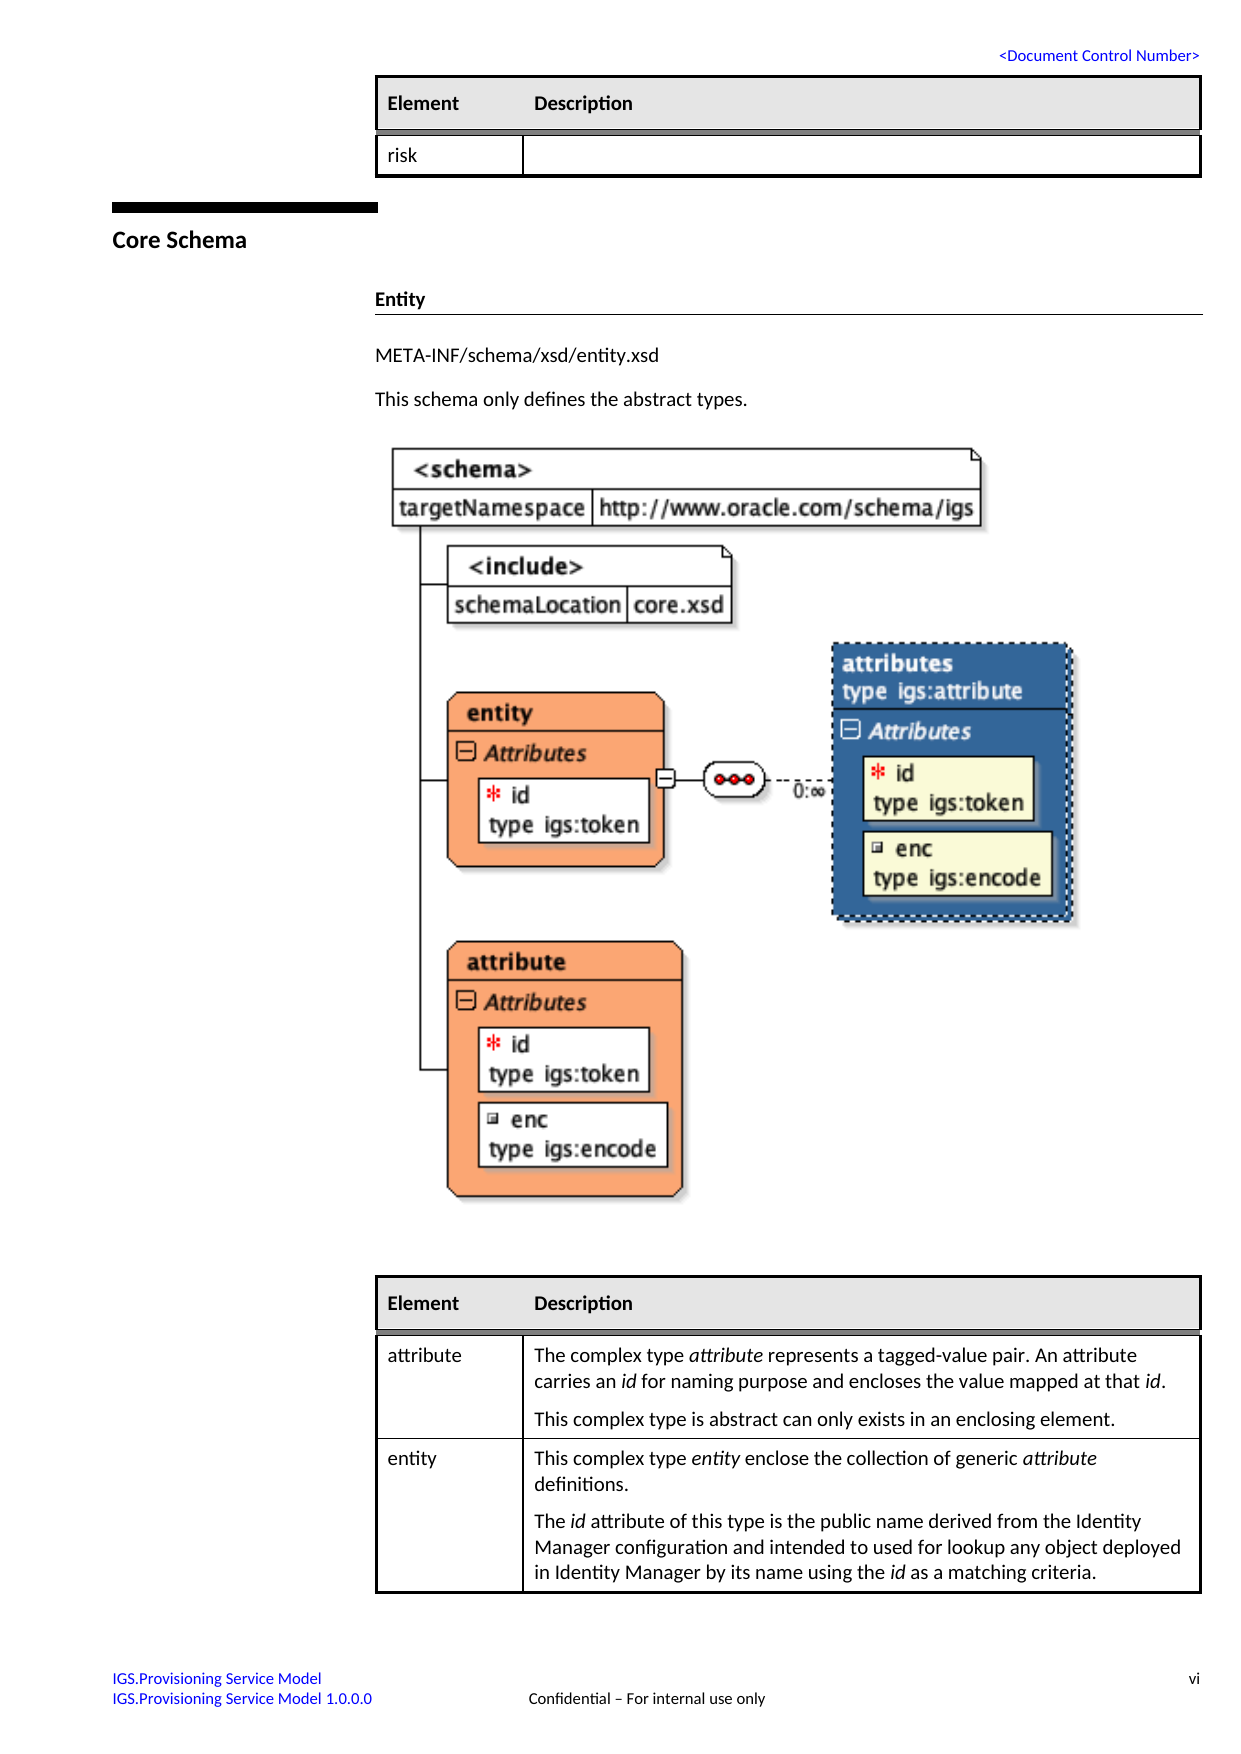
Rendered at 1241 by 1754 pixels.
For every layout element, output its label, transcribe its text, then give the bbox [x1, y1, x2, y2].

table_cell [376, 130, 523, 135]
picture [374, 430, 1101, 1225]
text META-INF/schema/xsd/entity.xsd [375, 342, 1203, 368]
table_cell The complex type attribute represents a tagged-value pair. An attribute carries an id for naming purpose and encloses the value mapped at that id. This complex type is abstract can only exists in an enclosing element. [524, 1336, 1199, 1437]
subtitle Entity [375, 286, 1203, 314]
text This schema only defines the abstract types. [375, 386, 1203, 412]
table_cell attribute [378, 1336, 522, 1437]
table_cell [523, 130, 1200, 135]
table_header Description [523, 1278, 1199, 1328]
table_cell [524, 136, 1199, 174]
table_header Element [378, 78, 523, 128]
table_cell [523, 1330, 1200, 1335]
table_header Description [523, 78, 1199, 128]
table_cell This complex type entity enclose the collection of generic attribute definitions. The id attribute of this type is the public name derived from the Identity Manager configuration and intended to used for lookup any object deployed in Identity Manager by its name using the id as a matching criteria. [524, 1439, 1199, 1591]
subtitle Core Schema [112, 224, 1203, 255]
table_header Element [378, 1278, 523, 1328]
table_cell [376, 1330, 523, 1335]
table_cell risk [378, 136, 522, 174]
table_cell entity [378, 1439, 522, 1591]
